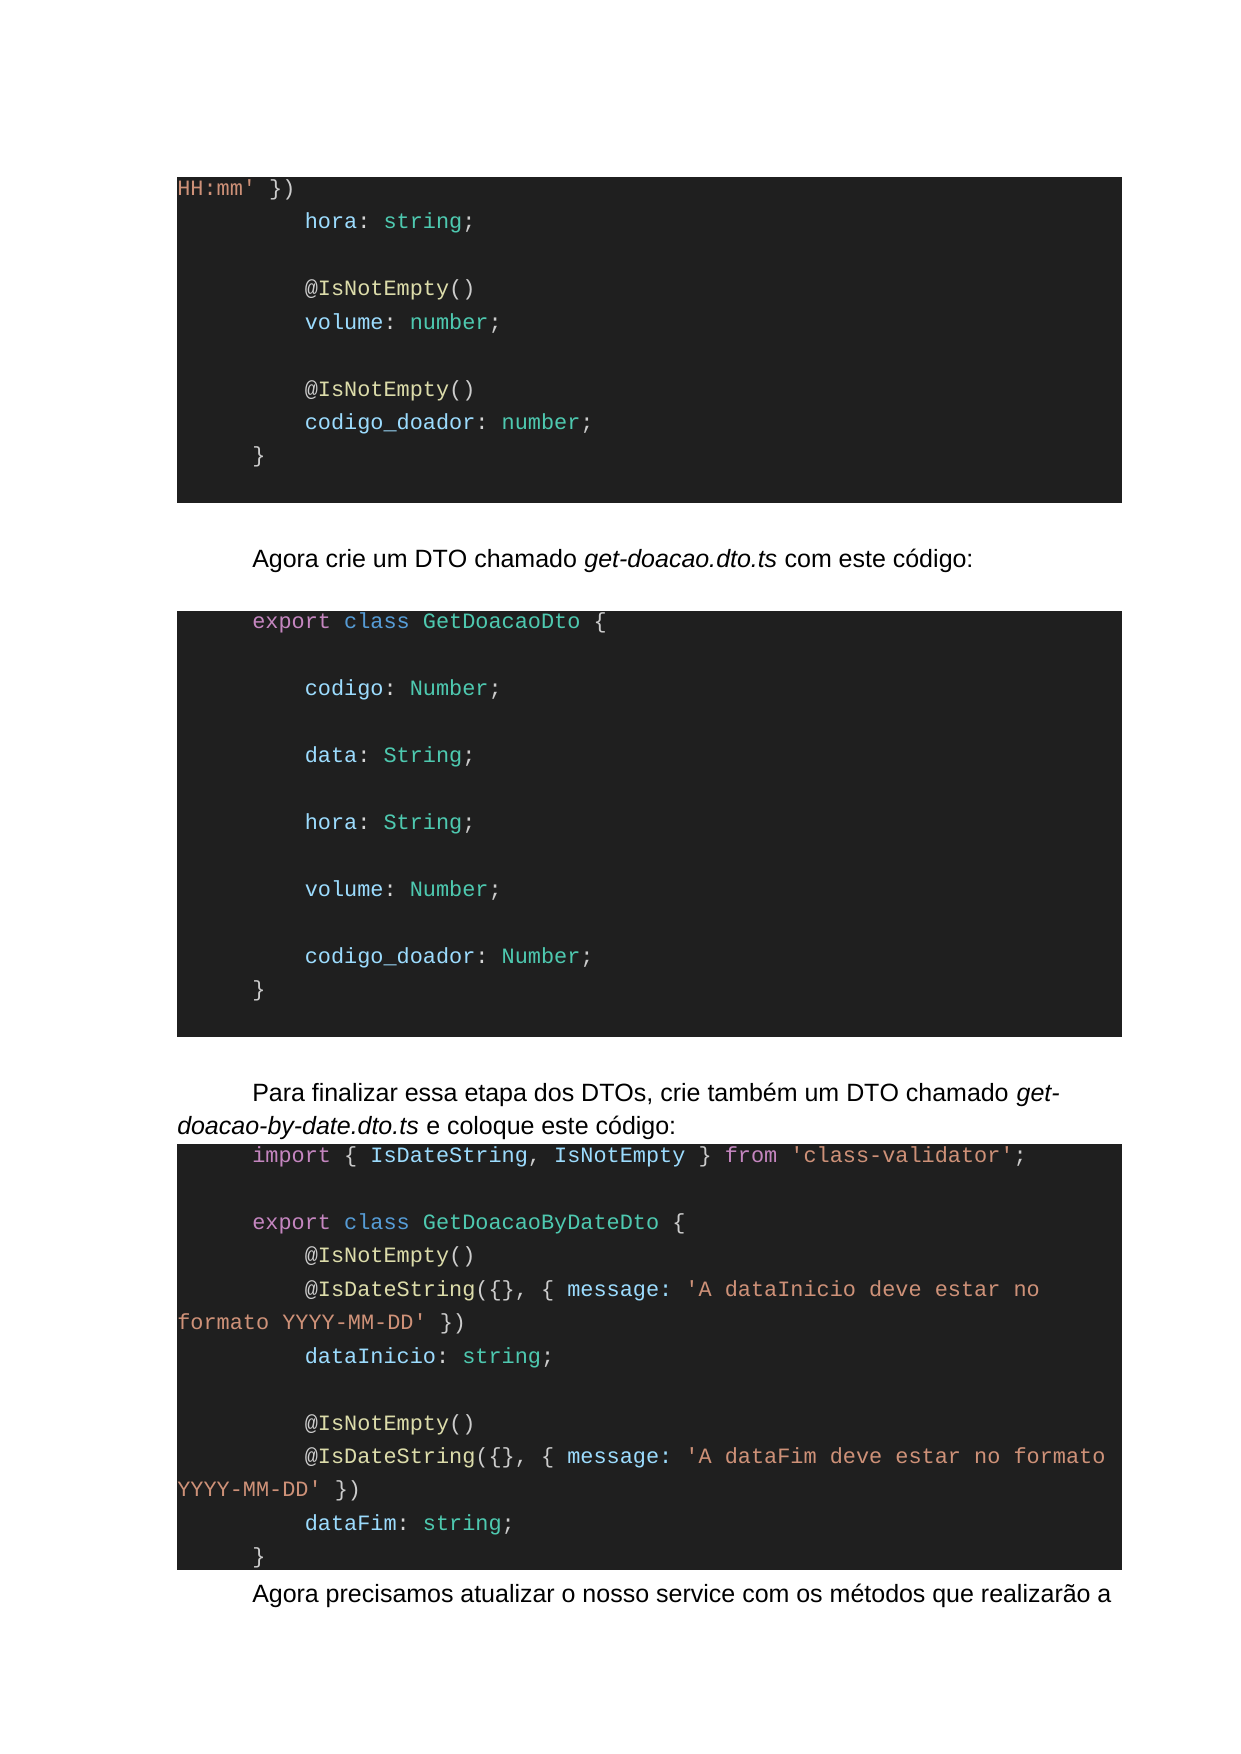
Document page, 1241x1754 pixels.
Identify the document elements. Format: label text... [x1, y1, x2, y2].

text volume: number; [177, 311, 1122, 336]
text export class GetDoacaoDto { [177, 611, 1122, 635]
text HH:mm' }) [177, 177, 1122, 202]
text hora: string; [177, 211, 1122, 235]
text @IsDateString({}, { message: 'A dataFim deve estar no formato YYYY-MM-DD' }) [177, 1445, 1122, 1503]
text } [177, 444, 1122, 469]
text } [177, 1546, 1122, 1570]
text codigo_doador: Number; [177, 945, 1122, 970]
text Agora precisamos atualizar o nosso service com os métodos que realizarão a [177, 1579, 1122, 1608]
text @IsNotEmpty() [177, 378, 1122, 402]
text } [177, 978, 1122, 1003]
text @IsNotEmpty() [177, 277, 1122, 302]
text import { IsDateString, IsNotEmpty } from 'class-validator'; [177, 1144, 1122, 1169]
text Agora crie um DTO chamado get-doacao.dto.ts com este código: [177, 544, 1122, 573]
text dataFim: string; [177, 1512, 1122, 1537]
text codigo: Number; [177, 677, 1122, 702]
text @IsNotEmpty() [177, 1244, 1122, 1269]
text Para finalizar essa etapa dos DTOs, crie também um DTO chamado get-doacao-by-date.dto.ts e coloque este código: [177, 1078, 1122, 1140]
text @IsDateString({}, { message: 'A dataInicio deve estar no formato YYYY-MM-DD' }) [177, 1278, 1122, 1336]
text data: String; [177, 744, 1122, 769]
text volume: Number; [177, 878, 1122, 903]
text @IsNotEmpty() [177, 1412, 1122, 1437]
text export class GetDoacaoByDateDto { [177, 1211, 1122, 1236]
text hora: String; [177, 811, 1122, 836]
text codigo_doador: number; [177, 411, 1122, 436]
text dataInicio: string; [177, 1345, 1122, 1370]
